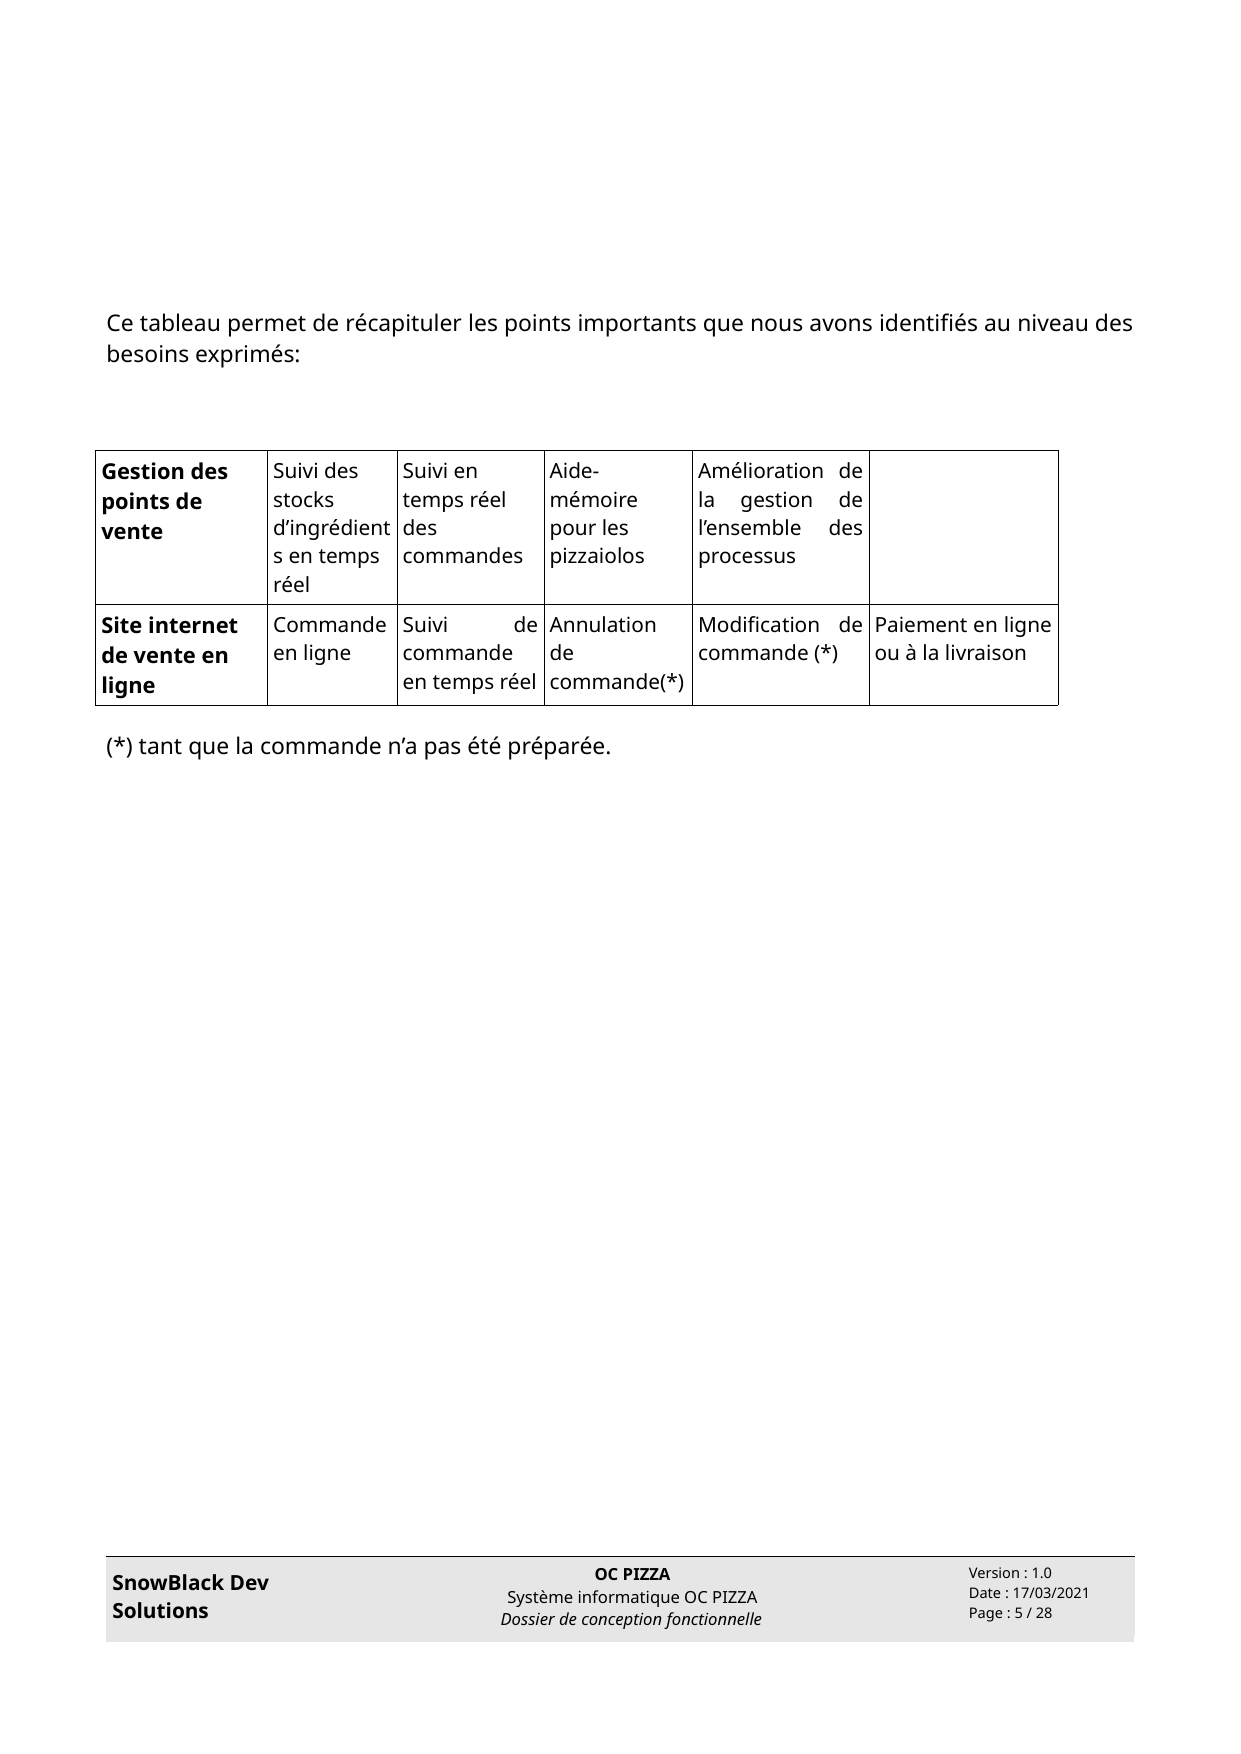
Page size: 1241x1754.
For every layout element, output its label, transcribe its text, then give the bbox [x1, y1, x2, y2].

table_cell Modification de commande (*) [693, 605, 869, 705]
text (*) tant que la commande n’a pas été préparée. [106, 730, 1134, 761]
table_header Gestion des points de vente [96, 451, 267, 604]
text Ce tableau permet de récapituler les points importants que nous avons identifiés au niveau des besoins exprimés: [106, 307, 1134, 369]
table_cell Paiement en ligne ou à la livraison [870, 605, 1058, 705]
table_header Amélioration de la gestion de l’ensemble des processus [693, 451, 869, 604]
table_header [870, 451, 1058, 604]
table_header Aide-mémoire pour les pizzaiolos [545, 451, 692, 604]
table_cell Commande en ligne [268, 605, 397, 705]
table_header Suivi en temps réel des commandes [398, 451, 544, 604]
table_cell Annulation de commande(*) [545, 605, 692, 705]
table_cell Suivi de commande en temps réel [398, 605, 544, 705]
table_cell Site internet de vente en ligne [96, 605, 267, 705]
table_header Suivi des stocks d’ingrédients en temps réel [268, 451, 397, 604]
